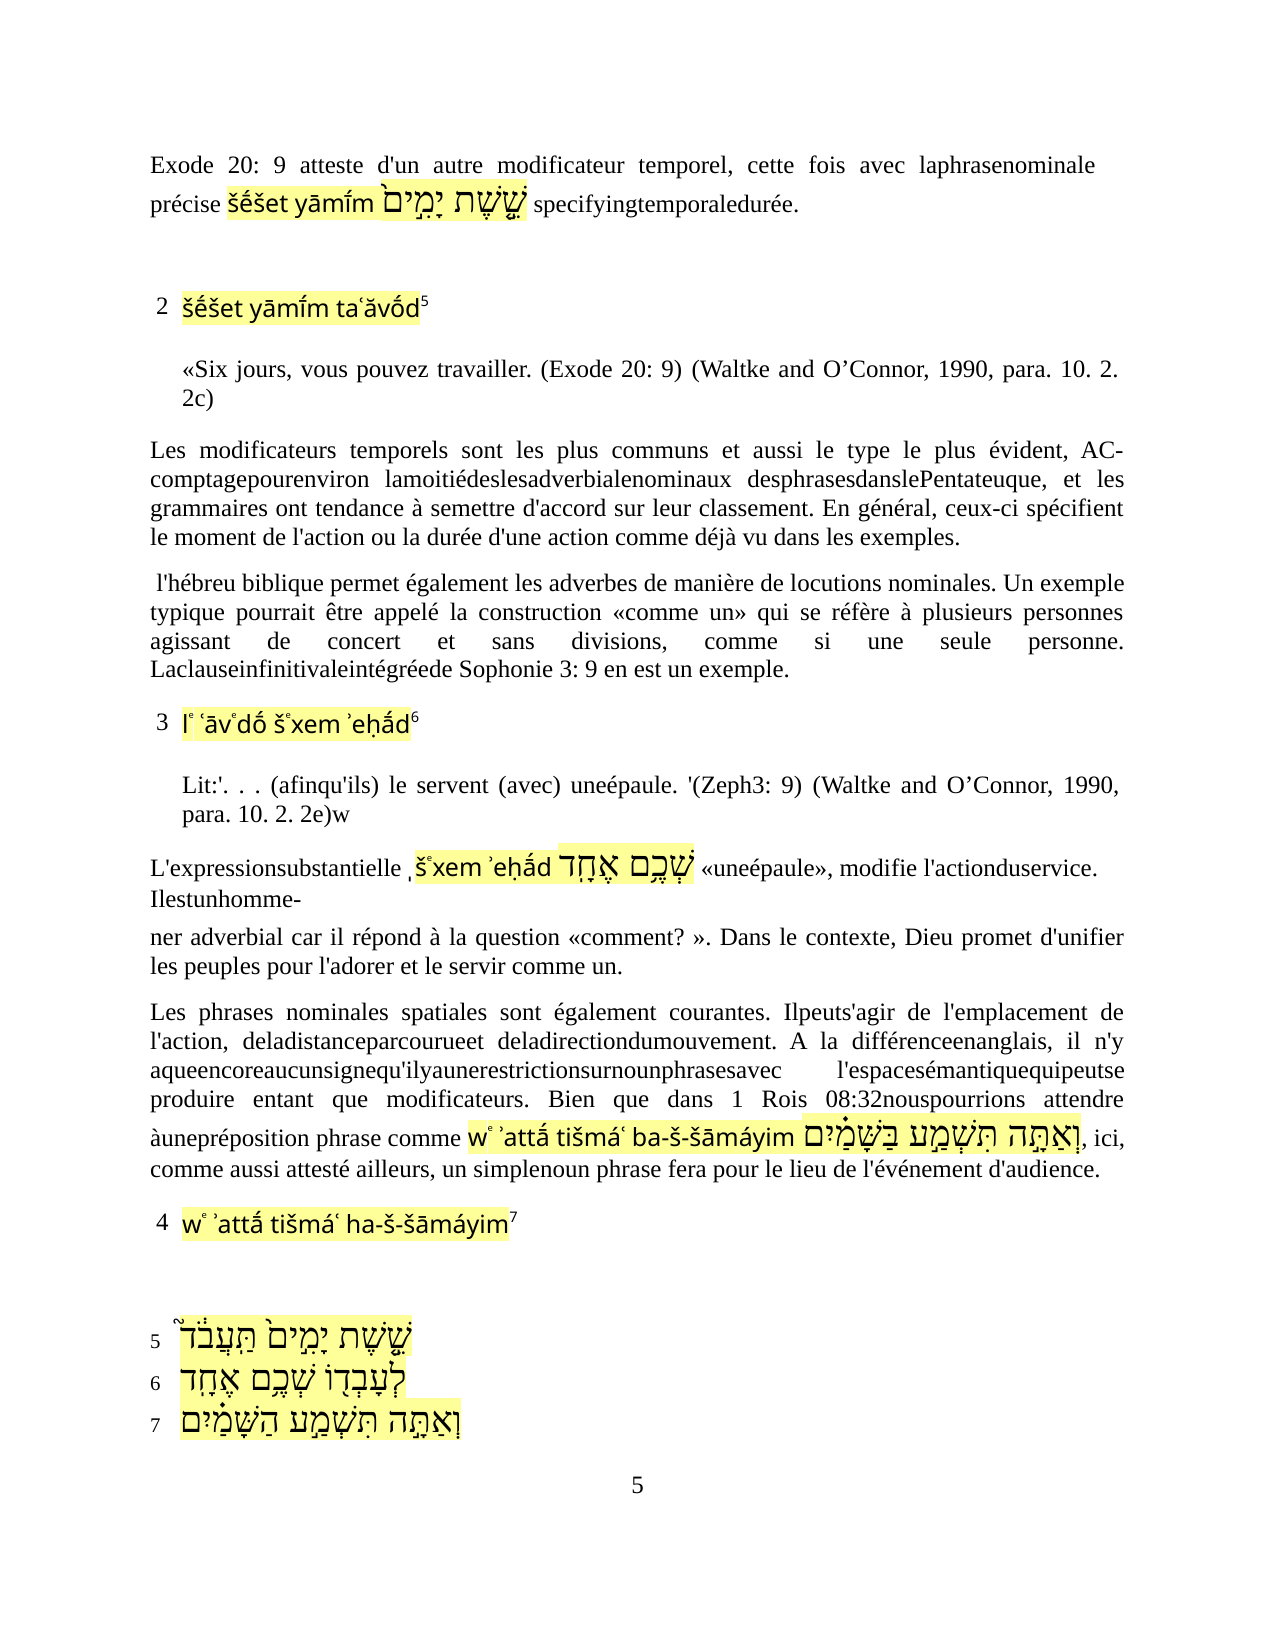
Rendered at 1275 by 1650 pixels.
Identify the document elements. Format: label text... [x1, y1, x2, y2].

text l'hébreu biblique permet également les adverbes de manière de locutions nominales. Un exemple typique pourrait être appelé la construction «comme un» qui se réfère à plusieurs personnes agissant de concert et sans divisions, comme si une seule personne. Laclauseinfinitivaleintégréede Sophonie 3: 9 en est un exemple. [150, 568, 1125, 683]
table_cell [150, 756, 176, 843]
table_cell «Six jours, vous pouvez travailler. (Exode 20: 9) (Waltke and O’Connor, 1990, para. 10. 2. 2c) [176, 340, 1125, 426]
table_header 2 [150, 276, 176, 339]
table_header wᵉ ʾattā́ tišmáʿ ha-š-šāmáyim [176, 1192, 1125, 1255]
table_cell [150, 340, 176, 426]
table_header lᵉ ʿāvᵉdṓ šᵉxem ʾeḥā́d [176, 692, 1125, 756]
text L'expressionsubstantielleֽ šᵉxem ʾeḥā́d שְׁכֶ֥ם אֶחָֽד «uneépaule», modifie l'actionduservice. Ilestunhomme- [150, 843, 1125, 913]
table_header 4 [150, 1192, 176, 1255]
text Exode 20: 9 atteste d'un autre modificateur temporel, cette fois avec laphrasenominale précise šḗšet yāmī́m שֵׁ֤֣שֶׁת יָמִ֣ים֙ specifyingtemporaledurée. [150, 150, 1125, 221]
text ner adverbial car il répond à la question «comment? ». Dans le contexte, Dieu promet d'unifier les peuples pour l'adorer et le servir comme un. [150, 922, 1125, 979]
table_cell Lit:'. . . (afinqu'ils) le servent (avec) uneépaule. '(Zeph3: 9) (Waltke and O’Connor, 1990, para. 10. 2. 2e)w [176, 756, 1125, 843]
text Les phrases nominales spatiales sont également courantes. Ilpeuts'agir de l'emplacement de l'action, deladistanceparcourueet deladirectiondumouvement. A la différenceenanglais, il n'y aqueencoreaucunsignequ'ilyaunerestrictionsurnounphrasesavec l'espacesémantiquequipeutse produire entant que modificateurs. Bien que dans 1 Rois 08:32nouspourrions attendre àunepréposition phrase comme wᵉ ʾattā́ tišmáʿ ba-š-šāmáyim וְאַתָּ֣ה תִּשְׁמַ֣ע בַּשָּׁמַ֗יִם, ici, comme aussi attesté ailleurs, un simplenoun phrase fera pour le lieu de l'événement d'audience. [150, 997, 1125, 1183]
text Les modificateurs temporels sont les plus communs et aussi le type le plus évident, AC- comptagepourenviron lamoitiédeslesadverbialenominaux desphrasesdanslePentateuque, et les grammaires ont tendance à semettre d'accord sur leur classement. En général, ceux-ci spécifient le moment de l'action ou la durée d'une action comme déjà vu dans les exemples. [150, 435, 1125, 550]
table_header šḗšet yāmī́m taʿăvṓd [176, 276, 1125, 339]
table_header 3 [150, 692, 176, 756]
